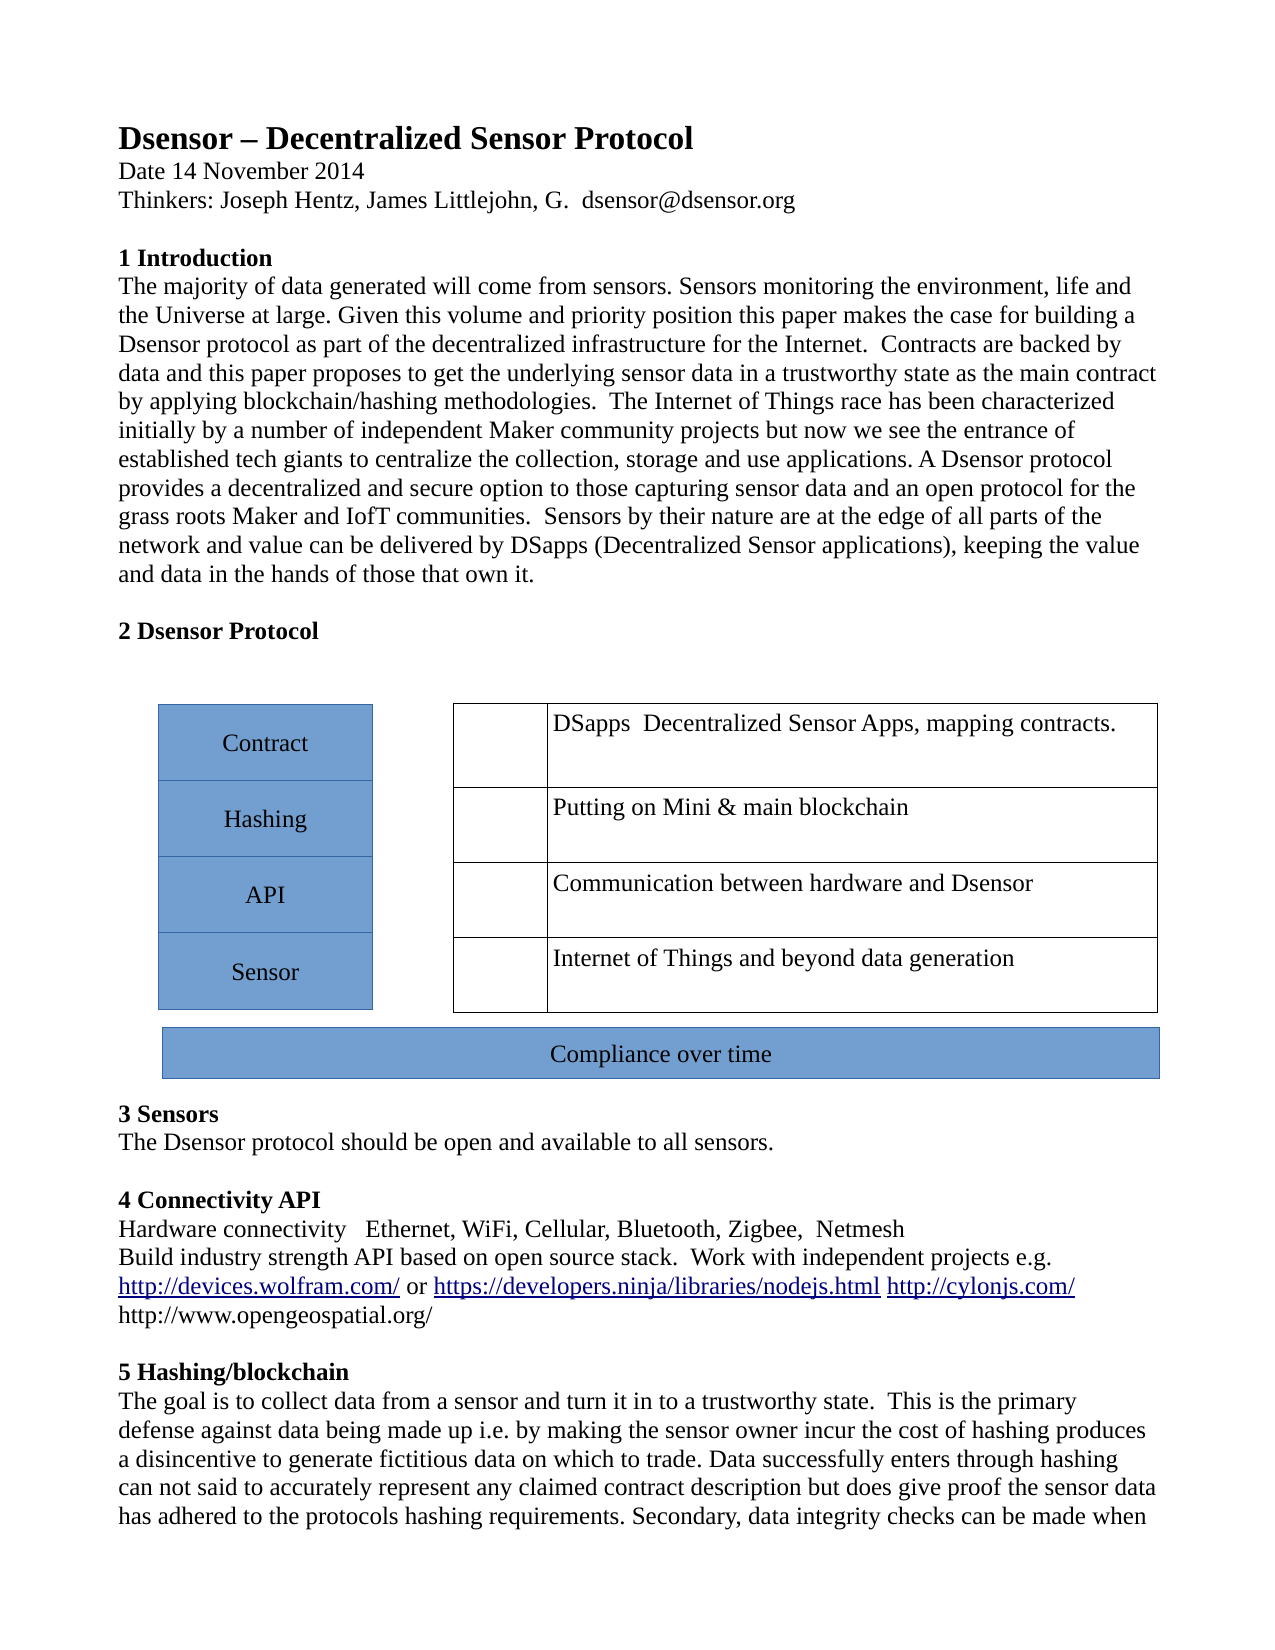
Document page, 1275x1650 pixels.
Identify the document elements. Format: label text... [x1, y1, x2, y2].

text The majority of data generated will come from sensors. Sensors monitoring the environment, life and the Universe at large. Given this volume and priority position this paper makes the case for building a Dsensor protocol as part of the decentralized infrastructure for the Internet. Contracts are backed by data and this paper proposes to get the underlying sensor data in a trustworthy state as the main contract by applying blockchain/hashing methodologies. The Internet of Things race has been characterized initially by a number of independent Maker community projects but now we see the entrance of established tech giants to centralize the collection, storage and use applications. A Dsensor protocol provides a decentralized and secure option to those capturing sensor data and an open protocol for the grass roots Maker and IofT communities. Sensors by their nature are at the edge of all parts of the network and value can be delivered by DSapps (Decentralized Sensor applications), keeping the value and data in the hands of those that own it. [118, 271, 1157, 588]
table_cell Internet of Things and beyond data generation [548, 938, 1157, 1012]
text 1 Introduction [118, 243, 1157, 271]
table_cell Putting on Mini & main blockchain [548, 788, 1157, 862]
text 5 Hashing/blockchain [118, 1357, 1157, 1386]
table_cell [454, 938, 547, 1012]
text 2 Dsensor Protocol [118, 616, 1157, 645]
table_header [454, 704, 547, 787]
table_header DSapps Decentralized Sensor Apps, mapping contracts. [548, 704, 1157, 787]
text Thinkers: Joseph Hentz, James Littlejohn, G. dsensor@dsensor.org [118, 185, 1157, 214]
text The goal is to collect data from a sensor and turn it in to a trustworthy state. This is the primary defense against data being made up i.e. by making the sensor owner incur the cost of hashing produces a disincentive to generate fictitious data on which to trade. Data successfully enters through hashing can not said to accurately represent any claimed contract description but does give proof the sensor data has adhered to the protocols hashing requirements. Secondary, data integrity checks can be made when [118, 1386, 1157, 1530]
text Hardware connectivity Ethernet, WiFi, Cellular, Bluetooth, Zigbee, Netmesh [118, 1214, 1157, 1242]
table_cell [454, 863, 547, 937]
text Date 14 November 2014 [118, 156, 1157, 185]
text 4 Connectivity API [118, 1185, 1157, 1214]
table_cell Communication between hardware and Dsensor [548, 863, 1157, 937]
text The Dsensor protocol should be open and available to all sensors. [118, 1127, 1157, 1156]
text 3 Sensors [118, 1099, 1157, 1127]
text Dsensor – Decentralized Sensor Protocol [118, 118, 1157, 156]
text Build industry strength API based on open source stack. Work with independent projects e.g. http://devices.wolfram.com/ or https://developers.ninja/libraries/nodejs.html http://cylonjs.com/ http://www.opengeospatial.org/ [118, 1242, 1157, 1329]
table_cell [454, 788, 547, 862]
